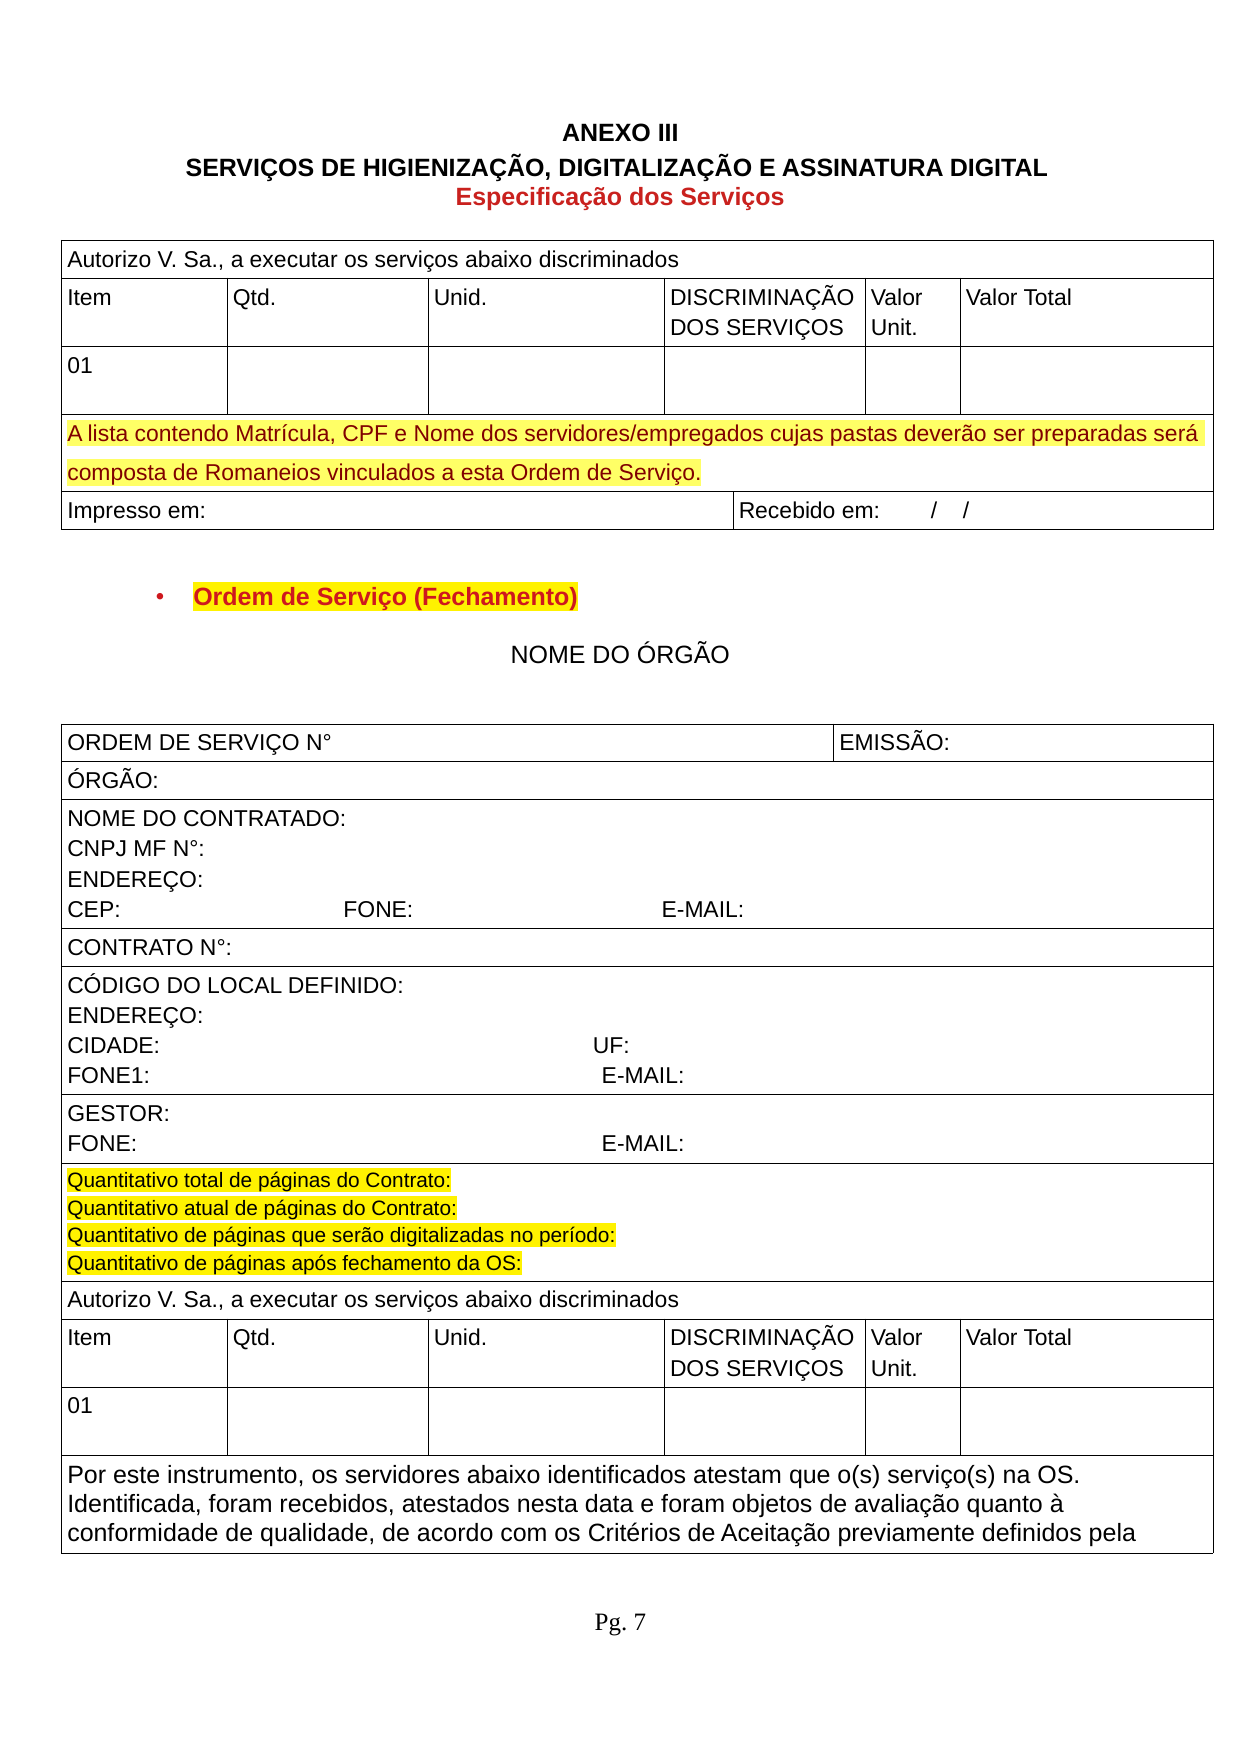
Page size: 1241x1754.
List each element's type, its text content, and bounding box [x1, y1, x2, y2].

table_cell Item [62, 1320, 227, 1387]
table_cell ÓRGÃO: [62, 762, 1213, 799]
table_cell Por este instrumento, os servidores abaixo identificados atestam que o(s) serviço(s) na OS. Identificada, foram recebidos, atestados nesta data e foram objetos de avaliação quanto à conformidade de qualidade, de acordo com os Critérios de Aceitação previamente definidos pela [62, 1456, 1213, 1552]
table_cell DISCRIMINAÇÃO DOS SERVIÇOS [665, 1320, 865, 1387]
table_cell Qtd. [228, 279, 428, 346]
table_cell [429, 1388, 664, 1455]
text NOME DO ÓRGÃO [118, 640, 1122, 668]
table_cell GESTOR: FONE: E-MAIL: [62, 1095, 1213, 1162]
table_cell [228, 1388, 428, 1455]
table_cell DISCRIMINAÇÃO DOS SERVIÇOS [665, 279, 865, 346]
table_cell 01 [62, 1388, 227, 1455]
table_cell Item [62, 279, 227, 346]
table_cell Unid. [429, 279, 664, 346]
table_cell Valor Unit. [866, 1320, 960, 1387]
table_cell [228, 347, 428, 414]
table_cell [665, 1388, 865, 1455]
table_cell [665, 347, 865, 414]
table_cell Valor Total [961, 279, 1213, 346]
table_cell [866, 1388, 960, 1455]
table_cell Valor Total [961, 1320, 1213, 1387]
table_cell NOME DO CONTRATADO: CNPJ MF N°: ENDEREÇO: CEP: FONE: E-MAIL: [62, 800, 1213, 928]
table_cell Valor Unit. [866, 279, 960, 346]
table_cell CONTRATO N°: [62, 929, 1213, 966]
table_cell [866, 347, 960, 414]
table_cell [961, 347, 1213, 414]
table_cell [429, 347, 664, 414]
table_cell CÓDIGO DO LOCAL DEFINIDO: ENDEREÇO: CIDADE: UF: FONE1: E-MAIL: [62, 967, 1213, 1094]
table_cell Unid. [429, 1320, 664, 1387]
table_cell A lista contendo Matrícula, CPF e Nome dos servidores/empregados cujas pastas deverão ser preparadas será composta de Romaneios vinculados a esta Ordem de Serviço. [62, 415, 1213, 491]
table_cell [961, 1388, 1213, 1455]
table_cell Autorizo V. Sa., a executar os serviços abaixo discriminados [62, 241, 1213, 278]
table_cell Recebido em: / / [734, 492, 1213, 529]
table_cell Impresso em: [62, 492, 733, 529]
table_cell Autorizo V. Sa., a executar os serviços abaixo discriminados [62, 1282, 1213, 1318]
table_cell Quantitativo total de páginas do Contrato: Quantitativo atual de páginas do Contrato: Quantitativo de páginas que serão digitalizadas no período: Quantitativo de páginas após fechamento da OS: [62, 1164, 1213, 1281]
table_header ORDEM DE SERVIÇO N° [62, 725, 833, 761]
table_cell Qtd. [228, 1320, 428, 1387]
list Ordem de Serviço (Fechamento) [156, 582, 1122, 611]
table_header EMISSÃO: [834, 725, 1213, 761]
table_cell 01 [62, 347, 227, 414]
